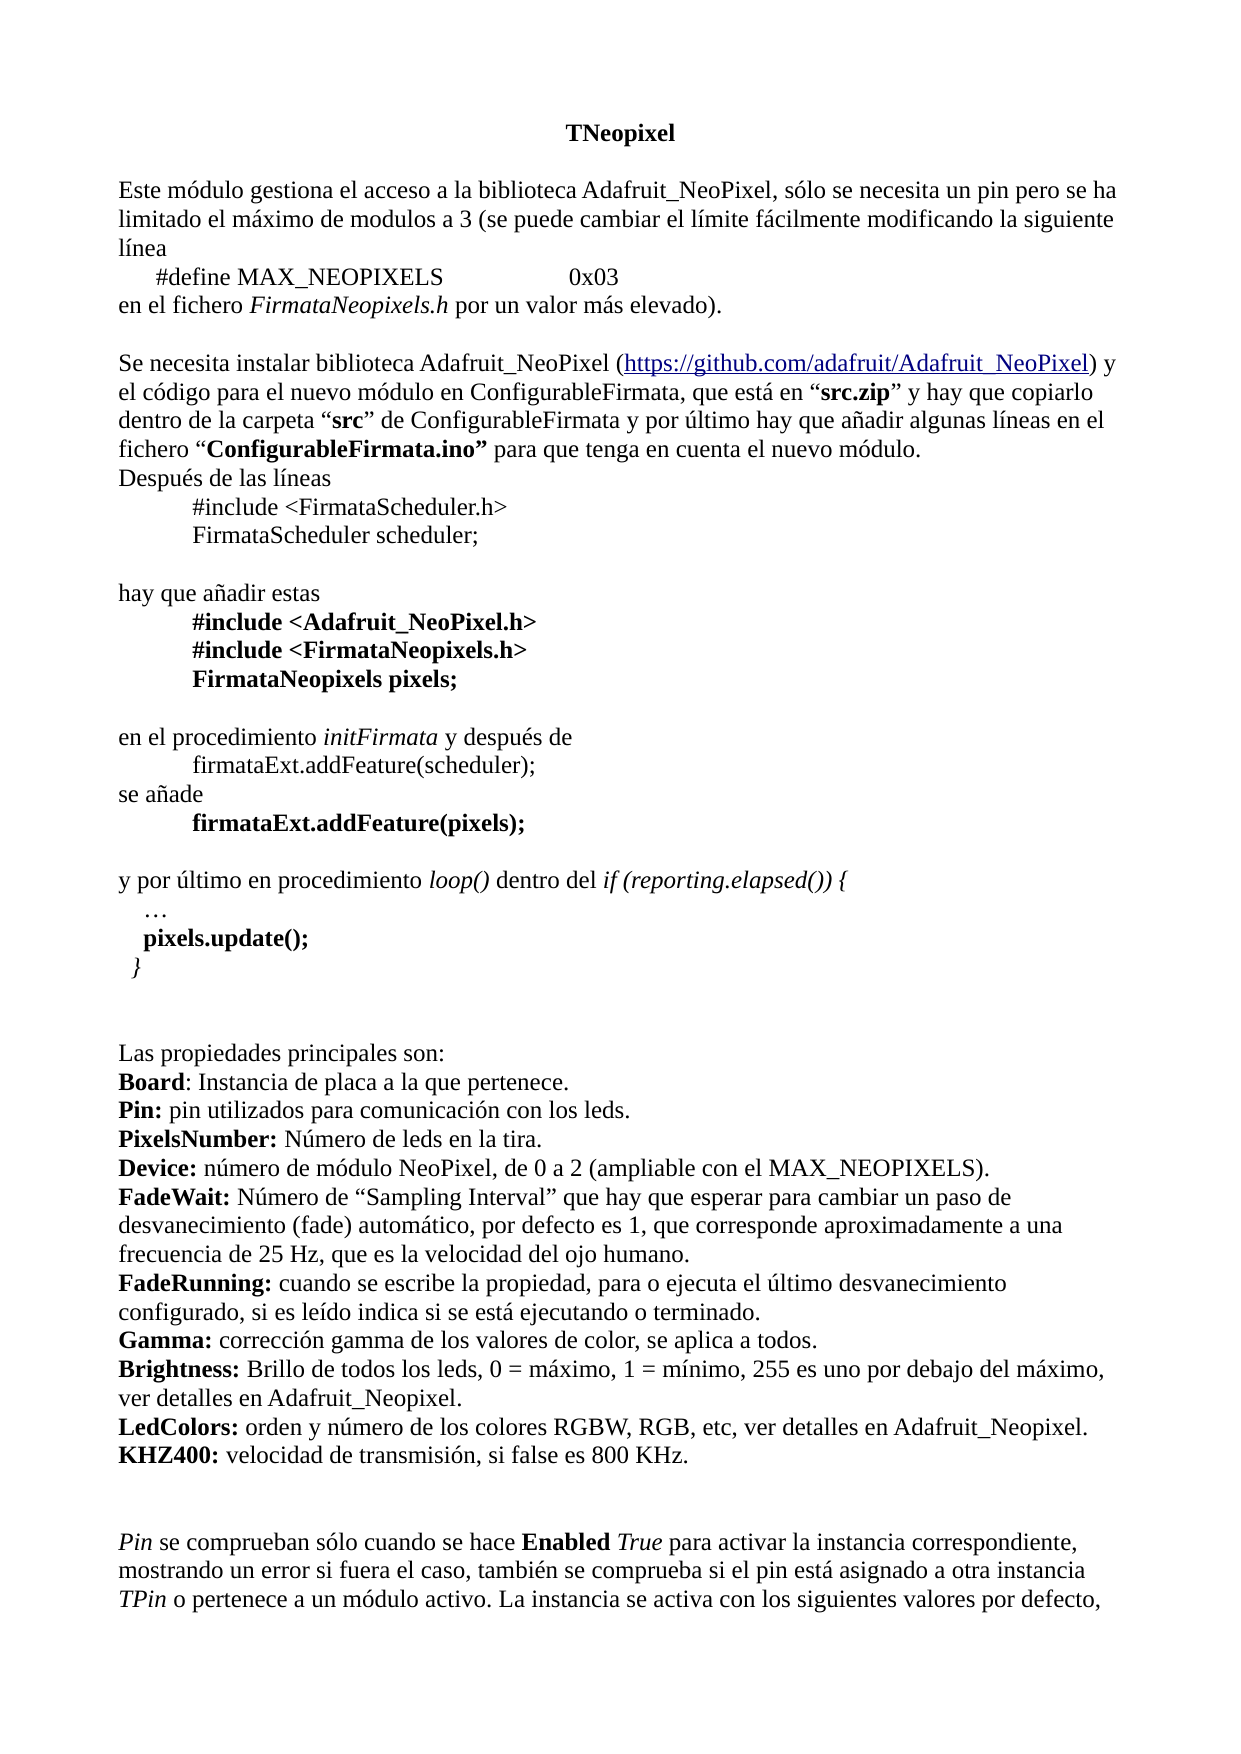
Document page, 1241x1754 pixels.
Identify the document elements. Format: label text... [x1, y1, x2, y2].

text Las propiedades principales son: [118, 1038, 1122, 1067]
text FirmataScheduler scheduler; [118, 521, 1122, 549]
text Este módulo gestiona el acceso a la biblioteca Adafruit_NeoPixel, sólo se necesita un pin pero se ha limitado el máximo de modulos a 3 (se puede cambiar el límite fácilmente modificando la siguiente línea [118, 176, 1122, 262]
text … [118, 894, 1122, 923]
text #define MAX_NEOPIXELS 0x03 [118, 262, 1122, 291]
text firmataExt.addFeature(scheduler); [118, 751, 1122, 779]
text firmataExt.addFeature(pixels); [118, 808, 1122, 837]
text Board: Instancia de placa a la que pertenece. [118, 1067, 1122, 1096]
text FadeWait: Número de “Sampling Interval” que hay que esperar para cambiar un paso de desvanecimiento (fade) automático, por defecto es 1, que corresponde aproximadamente a una frecuencia de 25 Hz, que es la velocidad del ojo humano. [118, 1182, 1122, 1268]
text #include <FirmataNeopixels.h> [118, 636, 1122, 664]
text y por último en procedimiento loop() dentro del if (reporting.elapsed()) { [118, 866, 1122, 894]
text Brightness: Brillo de todos los leds, 0 = máximo, 1 = mínimo, 255 es uno por debajo del máximo, ver detalles en Adafruit_Neopixel. [118, 1354, 1122, 1412]
text Pin se comprueban sólo cuando se hace Enabled True para activar la instancia correspondiente, mostrando un error si fuera el caso, también se comprueba si el pin está asignado a otra instancia TPin o pertenece a un módulo activo. La instancia se activa con los siguientes valores por defecto, [118, 1527, 1122, 1613]
text pixels.update(); [118, 923, 1122, 952]
text en el fichero FirmataNeopixels.h por un valor más elevado). [118, 291, 1122, 319]
text hay que añadir estas [118, 578, 1122, 607]
text FirmataNeopixels pixels; [118, 664, 1122, 693]
text PixelsNumber: Número de leds en la tira. [118, 1124, 1122, 1153]
text Gamma: corrección gamma de los valores de color, se aplica a todos. [118, 1326, 1122, 1354]
text LedColors: orden y número de los colores RGBW, RGB, etc, ver detalles en Adafruit_Neopixel. [118, 1412, 1122, 1441]
text #include <FirmataScheduler.h> [118, 492, 1122, 521]
text Pin: pin utilizados para comunicación con los leds. [118, 1096, 1122, 1124]
text FadeRunning: cuando se escribe la propiedad, para o ejecuta el último desvanecimiento configurado, si es leído indica si se está ejecutando o terminado. [118, 1268, 1122, 1326]
text TNeopixel [118, 118, 1122, 147]
text se añade [118, 779, 1122, 808]
text Se necesita instalar biblioteca Adafruit_NeoPixel (https://github.com/adafruit/Adafruit_NeoPixel) y el código para el nuevo módulo en ConfigurableFirmata, que está en “src.zip” y hay que copiarlo dentro de la carpeta “src” de ConfigurableFirmata y por último hay que añadir algunas líneas en el fichero “ConfigurableFirmata.ino” para que tenga en cuenta el nuevo módulo. [118, 348, 1122, 463]
text en el procedimiento initFirmata y después de [118, 722, 1122, 751]
text KHZ400: velocidad de transmisión, si false es 800 KHz. [118, 1441, 1122, 1469]
text Device: número de módulo NeoPixel, de 0 a 2 (ampliable con el MAX_NEOPIXELS). [118, 1153, 1122, 1182]
text } [118, 952, 1122, 981]
text Después de las líneas [118, 463, 1122, 492]
text #include <Adafruit_NeoPixel.h> [118, 607, 1122, 636]
